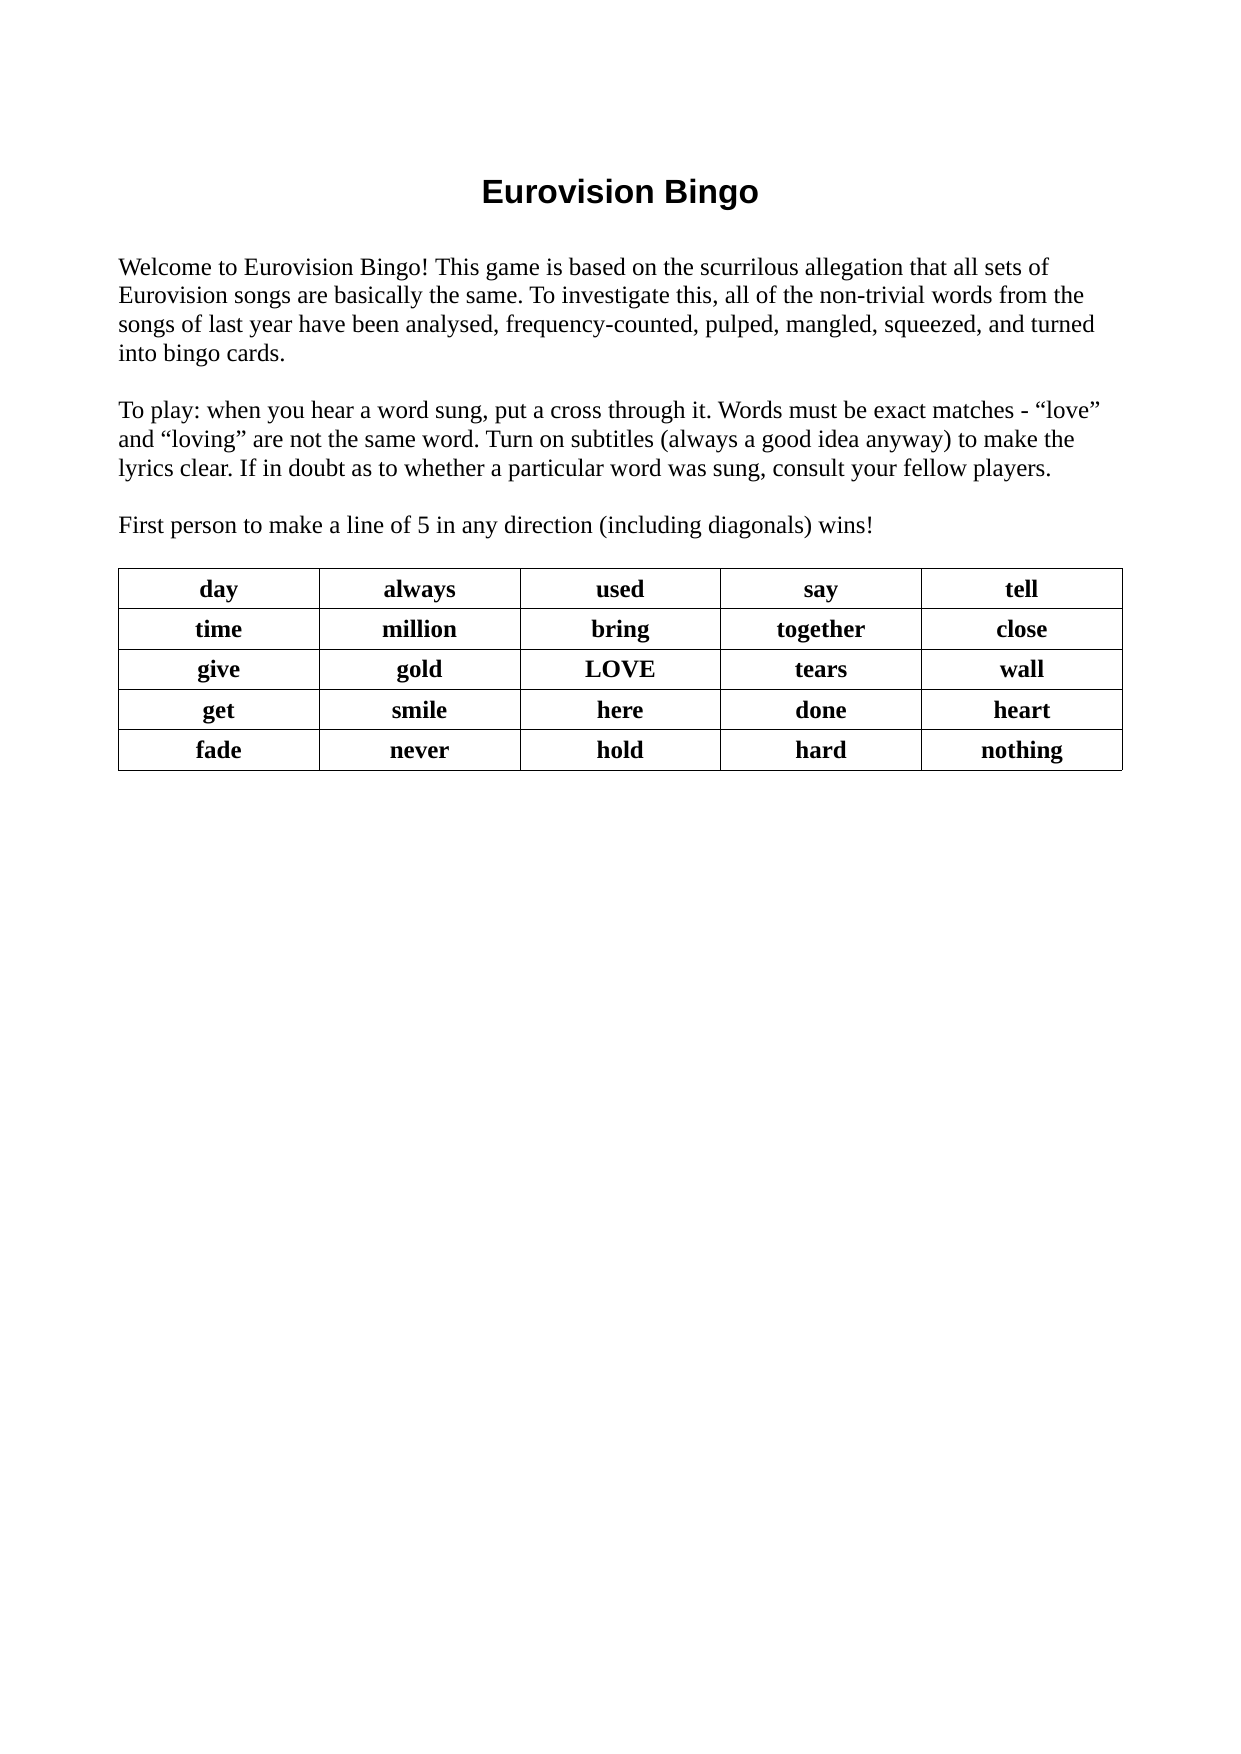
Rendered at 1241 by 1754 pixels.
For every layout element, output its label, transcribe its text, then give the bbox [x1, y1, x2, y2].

text First person to make a line of 5 in any direction (including diagonals) wins! [118, 511, 1122, 539]
table_cell close [922, 609, 1122, 649]
table_cell never [320, 730, 520, 769]
table_cell here [521, 690, 720, 729]
table_cell time [119, 609, 319, 649]
table_cell fade [119, 730, 319, 769]
table_header used [521, 569, 720, 608]
table_cell give [119, 650, 319, 689]
text To play: when you hear a word sung, put a cross through it. Words must be exact matches - “love” and “loving” are not the same word. Turn on subtitles (always a good idea anyway) to make the lyrics clear. If in doubt as to whether a particular word was sung, consult your fellow players. [118, 396, 1122, 482]
table_cell wall [922, 650, 1122, 689]
table_header say [721, 569, 921, 608]
table_header always [320, 569, 520, 608]
table_header day [119, 569, 319, 608]
table_cell get [119, 690, 319, 729]
table_cell bring [521, 609, 720, 649]
table_cell hard [721, 730, 921, 769]
table_cell million [320, 609, 520, 649]
table_cell hold [521, 730, 720, 769]
table_cell heart [922, 690, 1122, 729]
table_cell smile [320, 690, 520, 729]
table_cell together [721, 609, 921, 649]
subtitle Eurovision Bingo [118, 172, 1122, 211]
table_cell tears [721, 650, 921, 689]
table_cell nothing [922, 730, 1122, 769]
table_cell gold [320, 650, 520, 689]
table_cell LOVE [521, 650, 720, 689]
table_header tell [922, 569, 1122, 608]
table_cell done [721, 690, 921, 729]
text Welcome to Eurovision Bingo! This game is based on the scurrilous allegation that all sets of Eurovision songs are basically the same. To investigate this, all of the non-trivial words from the songs of last year have been analysed, frequency-counted, pulped, mangled, squeezed, and turned into bingo cards. [118, 252, 1122, 367]
